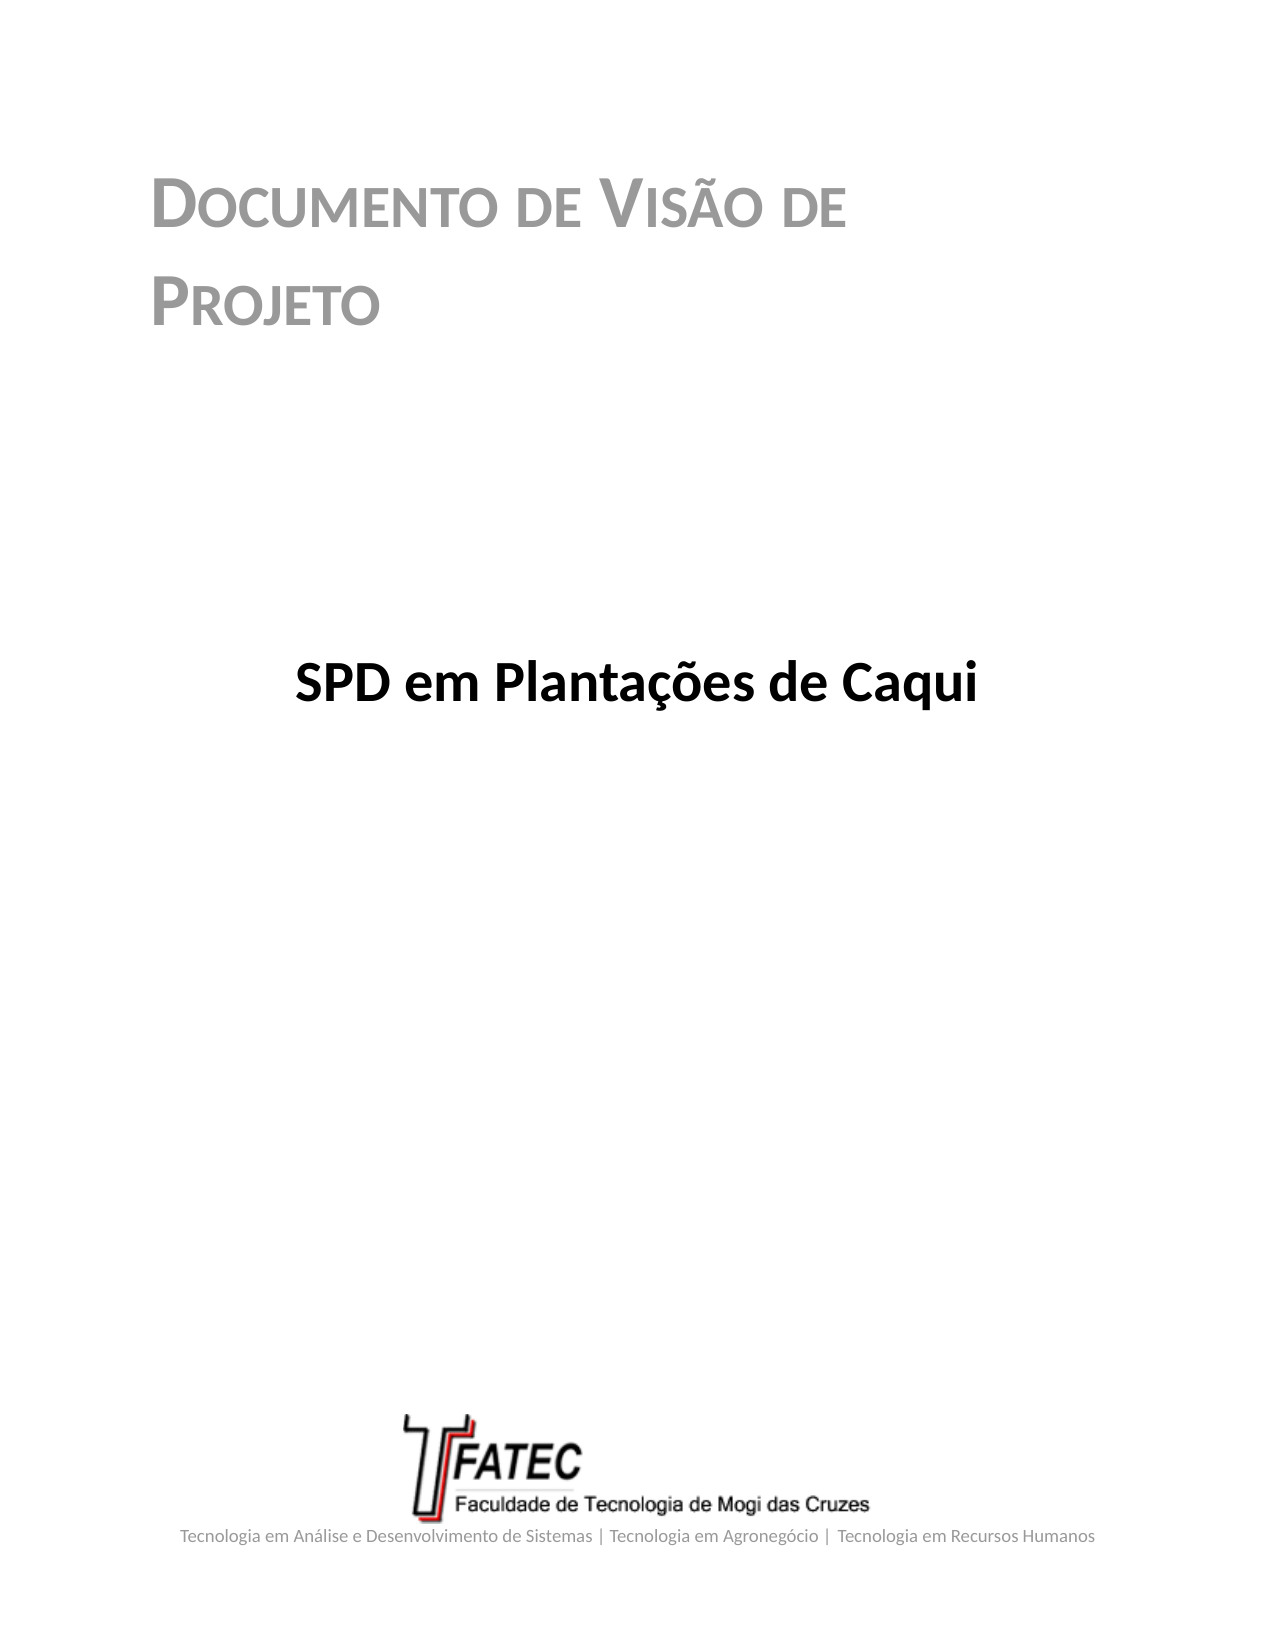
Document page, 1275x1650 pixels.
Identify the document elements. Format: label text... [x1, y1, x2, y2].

text SPD em Plantações de Caqui [150, 645, 1125, 716]
picture [403, 1414, 872, 1524]
text Documento de Visão de Projeto [150, 154, 1094, 344]
